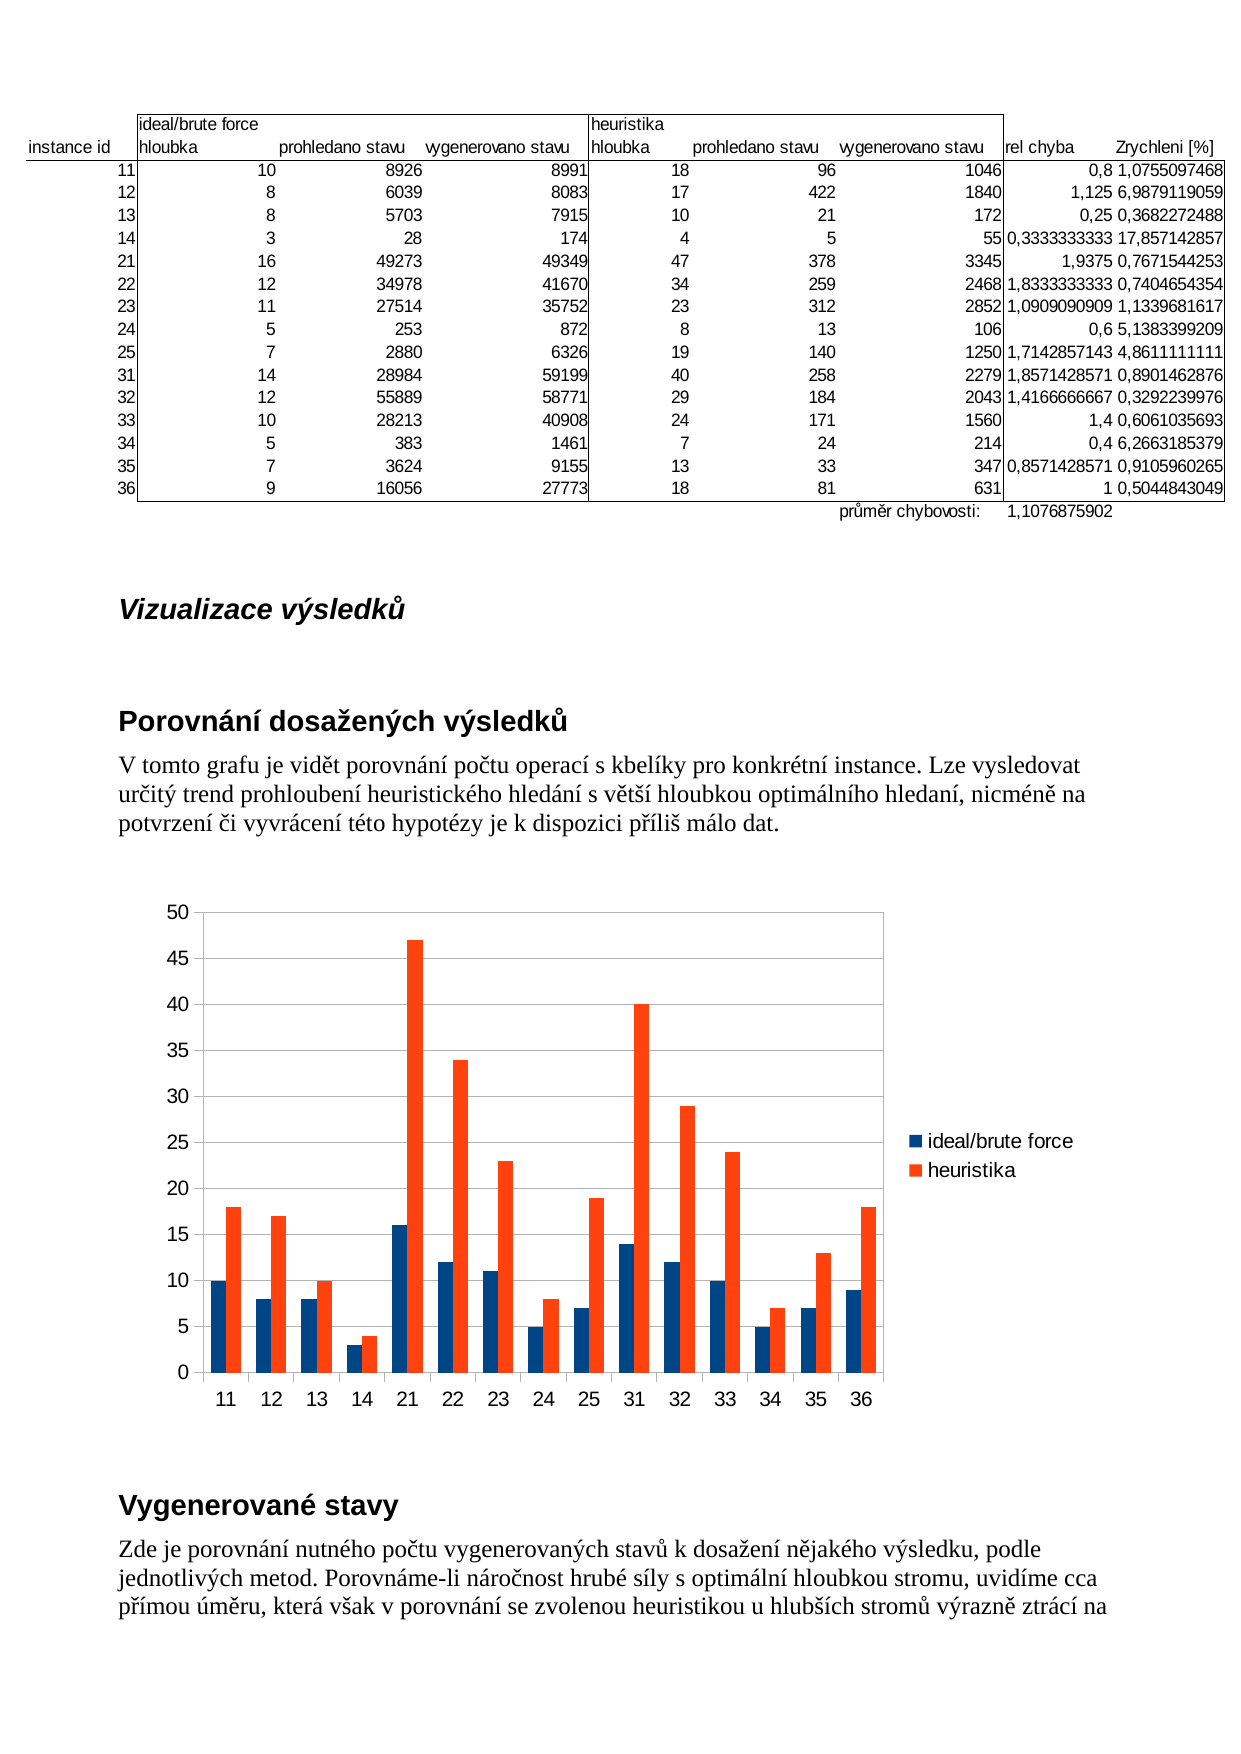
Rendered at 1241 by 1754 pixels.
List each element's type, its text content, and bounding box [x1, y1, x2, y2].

subtitle Vizualizace výsledků [118, 592, 1122, 625]
subtitle Porovnání dosažených výsledků [118, 704, 1122, 738]
subtitle Vygenerované stavy [118, 1488, 1122, 1521]
text V tomto grafu je vidět porovnání počtu operací s kbelíky pro konkrétní instance. Lze vysledovat určitý trend prohloubení heuristického hledání s větší hloubkou optimálního hledaní, nicméně na potvrzení či vyvrácení této hypotézy je k dispozici příliš málo dat. [118, 750, 1122, 836]
text Zde je porovnání nutného počtu vygenerovaných stavů k dosažení nějakého výsledku, podle jednotlivých metod. Porovnáme-li náročnost hrubé síly s optimální hloubkou stromu, uvidíme cca přímou úměru, která však v porovnání se zvolenou heuristikou u hlubších stromů výrazně ztrácí na [118, 1534, 1122, 1620]
